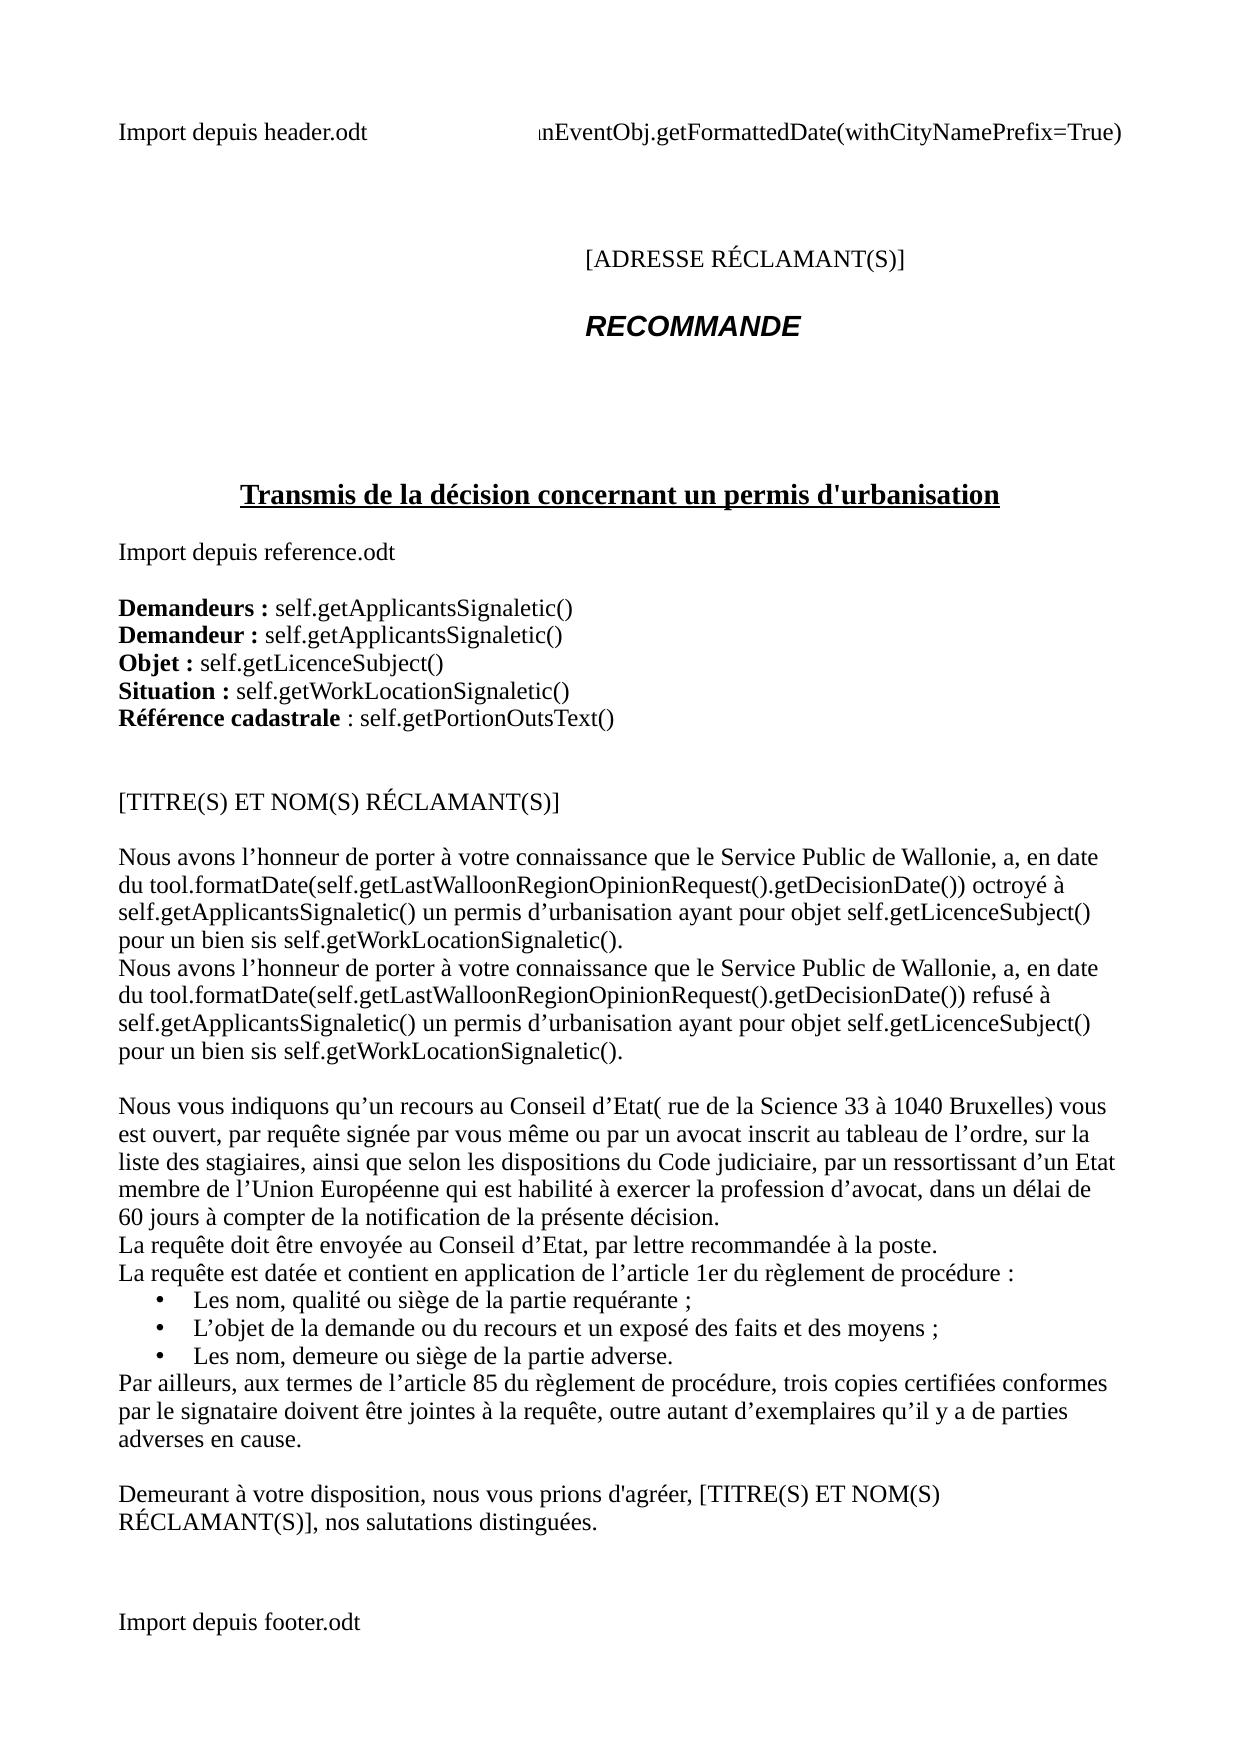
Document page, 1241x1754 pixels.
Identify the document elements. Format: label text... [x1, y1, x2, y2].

text Import depuis header.odt [118, 118, 539, 146]
text Demandeurs : self.getApplicantsSignaletic() [118, 594, 1122, 621]
text Demeurant à votre disposition, nous vous prions d'agréer, [TITRE(S) ET NOM(S) RÉCLAMANT(S)], nos salutations distinguées. [118, 1480, 1122, 1536]
text Demandeur : self.getApplicantsSignaletic() [118, 621, 1122, 649]
list Les nom, qualité ou siège de la partie requérante ; [156, 1286, 1122, 1314]
text Objet : self.getLicenceSubject() [118, 649, 1122, 677]
text Import depuis reference.odt [118, 538, 1122, 566]
text Référence cadastrale : self.getPortionOutsText() [118, 704, 1122, 732]
text Nous vous indiquons qu’un recours au Conseil d’Etat( rue de la Science 33 à 1040 Bruxelles) vous est ouvert, par requête signée par vous même ou par un avocat inscrit au tableau de l’ordre, sur la liste des stagiaires, ainsi que selon les dispositions du Code judiciaire, par un ressortissant d’un Etat membre de l’Union Européenne qui est habilité à exercer la profession d’avocat, dans un délai de 60 jours à compter de la notification de la présente décision. [118, 1092, 1122, 1231]
text Situation : self.getWorkLocationSignaletic() [118, 677, 1122, 704]
title Transmis de la décision concernant un permis d'urbanisation [118, 478, 1122, 511]
text Nous avons l’honneur de porter à votre connaissance que le Service Public de Wallonie, a, en date du tool.formatDate(self.getLastWalloonRegionOpinionRequest().getDecisionDate()) refusé à self.getApplicantsSignaletic() un permis d’urbanisation ayant pour objet self.getLicenceSubject() pour un bien sis self.getWorkLocationSignaletic(). [118, 954, 1122, 1065]
subtitle RECOMMANDE [585, 310, 1108, 343]
text La requête est datée et contient en application de l’article 1er du règlement de procédure : [118, 1259, 1122, 1286]
text [ADRESSE RÉCLAMANT(S)] [585, 245, 1108, 273]
list Les nom, demeure ou siège de la partie adverse. [156, 1342, 1122, 1369]
list L’objet de la demande ou du recours et un exposé des faits et des moyens ; [156, 1314, 1122, 1342]
text Par ailleurs, aux termes de l’article 85 du règlement de procédure, trois copies certifiées conformes par le signataire doivent être jointes à la requête, outre autant d’exemplaires qu’il y a de parties adverses en cause. [118, 1369, 1122, 1453]
text La requête doit être envoyée au Conseil d’Etat, par lettre recommandée à la poste. [118, 1231, 1122, 1259]
text [TITRE(S) ET NOM(S) RÉCLAMANT(S)] [118, 788, 1122, 815]
text Nous avons l’honneur de porter à votre connaissance que le Service Public de Wallonie, a, en date du tool.formatDate(self.getLastWalloonRegionOpinionRequest().getDecisionDate()) octroyé à self.getApplicantsSignaletic() un permis d’urbanisation ayant pour objet self.getLicenceSubject() pour un bien sis self.getWorkLocationSignaletic(). [118, 843, 1122, 954]
text urbanEventObj.getFormattedDate(withCityNamePrefix=True) [118, 118, 1122, 427]
